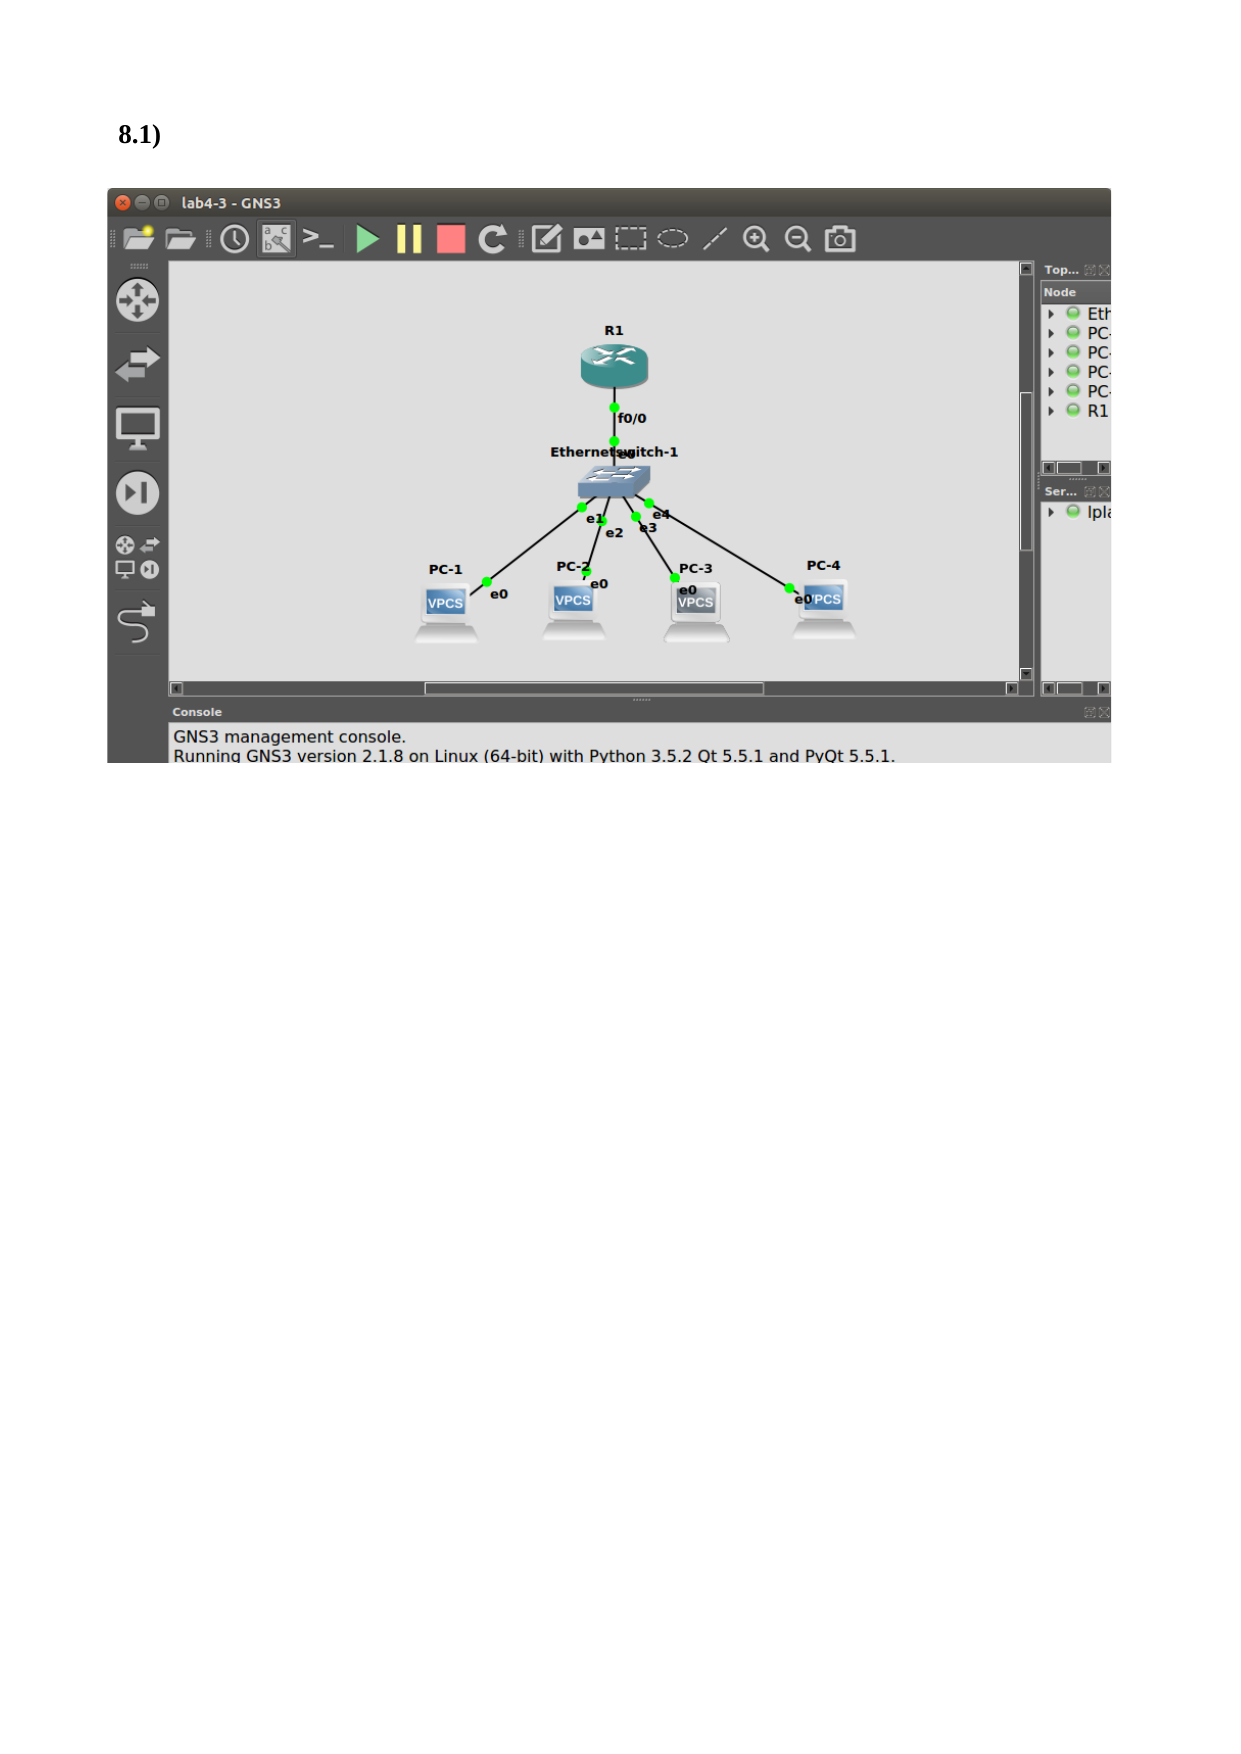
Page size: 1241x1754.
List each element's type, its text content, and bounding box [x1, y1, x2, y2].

text 8.1) [118, 118, 1122, 149]
picture [107, 188, 1112, 763]
